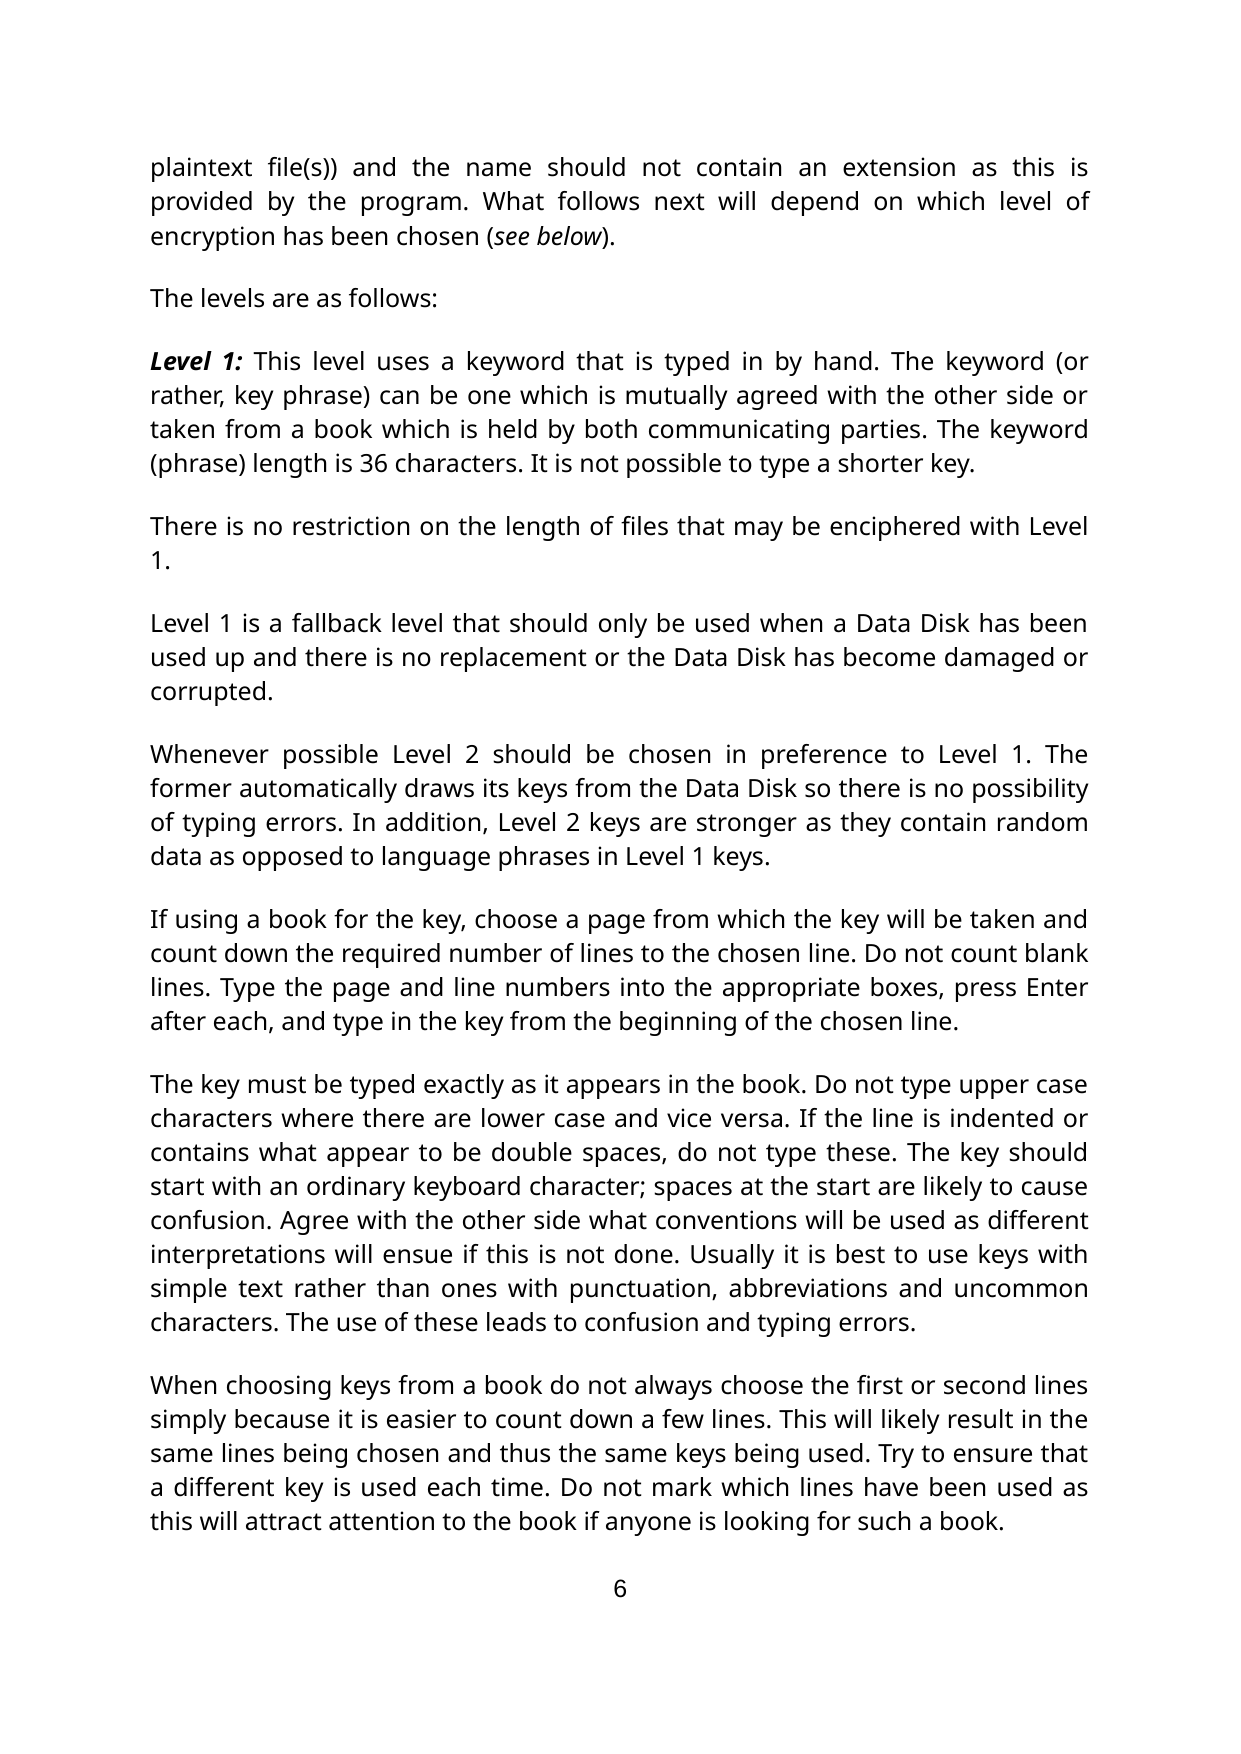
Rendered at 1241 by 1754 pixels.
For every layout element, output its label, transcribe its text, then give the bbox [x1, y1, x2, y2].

text When choosing keys from a book do not always choose the first or second lines simply because it is easier to count down a few lines. This will likely result in the same lines being chosen and thus the same keys being used. Try to ensure that a different key is used each time. Do not mark which lines have been used as this will attract attention to the book if anyone is looking for such a book. [150, 1368, 1090, 1538]
text The levels are as follows: [150, 281, 1090, 315]
text If using a book for the key, choose a page from which the key will be taken and count down the required number of lines to the chosen line. Do not count blank lines. Type the page and line numbers into the appropriate boxes, press Enter after each, and type in the key from the beginning of the chosen line. [150, 902, 1090, 1038]
text Level 1 is a fallback level that should only be used when a Data Disk has been used up and there is no replacement or the Data Disk has become damaged or corrupted. [150, 606, 1090, 708]
text The key must be typed exactly as it appears in the book. Do not type upper case characters where there are lower case and vice versa. If the line is indented or contains what appear to be double spaces, do not type these. The key should start with an ordinary keyboard character; spaces at the start are likely to cause confusion. Agree with the other side what conventions will be used as different interpretations will ensue if this is not done. Usually it is best to use keys with simple text rather than ones with punctuation, abbreviations and uncommon characters. The use of these leads to confusion and typing errors. [150, 1067, 1090, 1339]
text There is no restriction on the length of files that may be enciphered with Level 1. [150, 509, 1090, 577]
text plaintext file(s)) and the name should not contain an extension as this is provided by the program. What follows next will depend on which level of encryption has been chosen (see below). [150, 150, 1090, 252]
text Level 1: This level uses a keyword that is typed in by hand. The keyword (or rather, key phrase) can be one which is mutually agreed with the other side or taken from a book which is held by both communicating parties. The keyword (phrase) length is 36 characters. It is not possible to type a shorter key. [150, 344, 1090, 480]
text Whenever possible Level 2 should be chosen in preference to Level 1. The former automatically draws its keys from the Data Disk so there is no possibility of typing errors. In addition, Level 2 keys are stronger as they contain random data as opposed to language phrases in Level 1 keys. [150, 737, 1090, 873]
